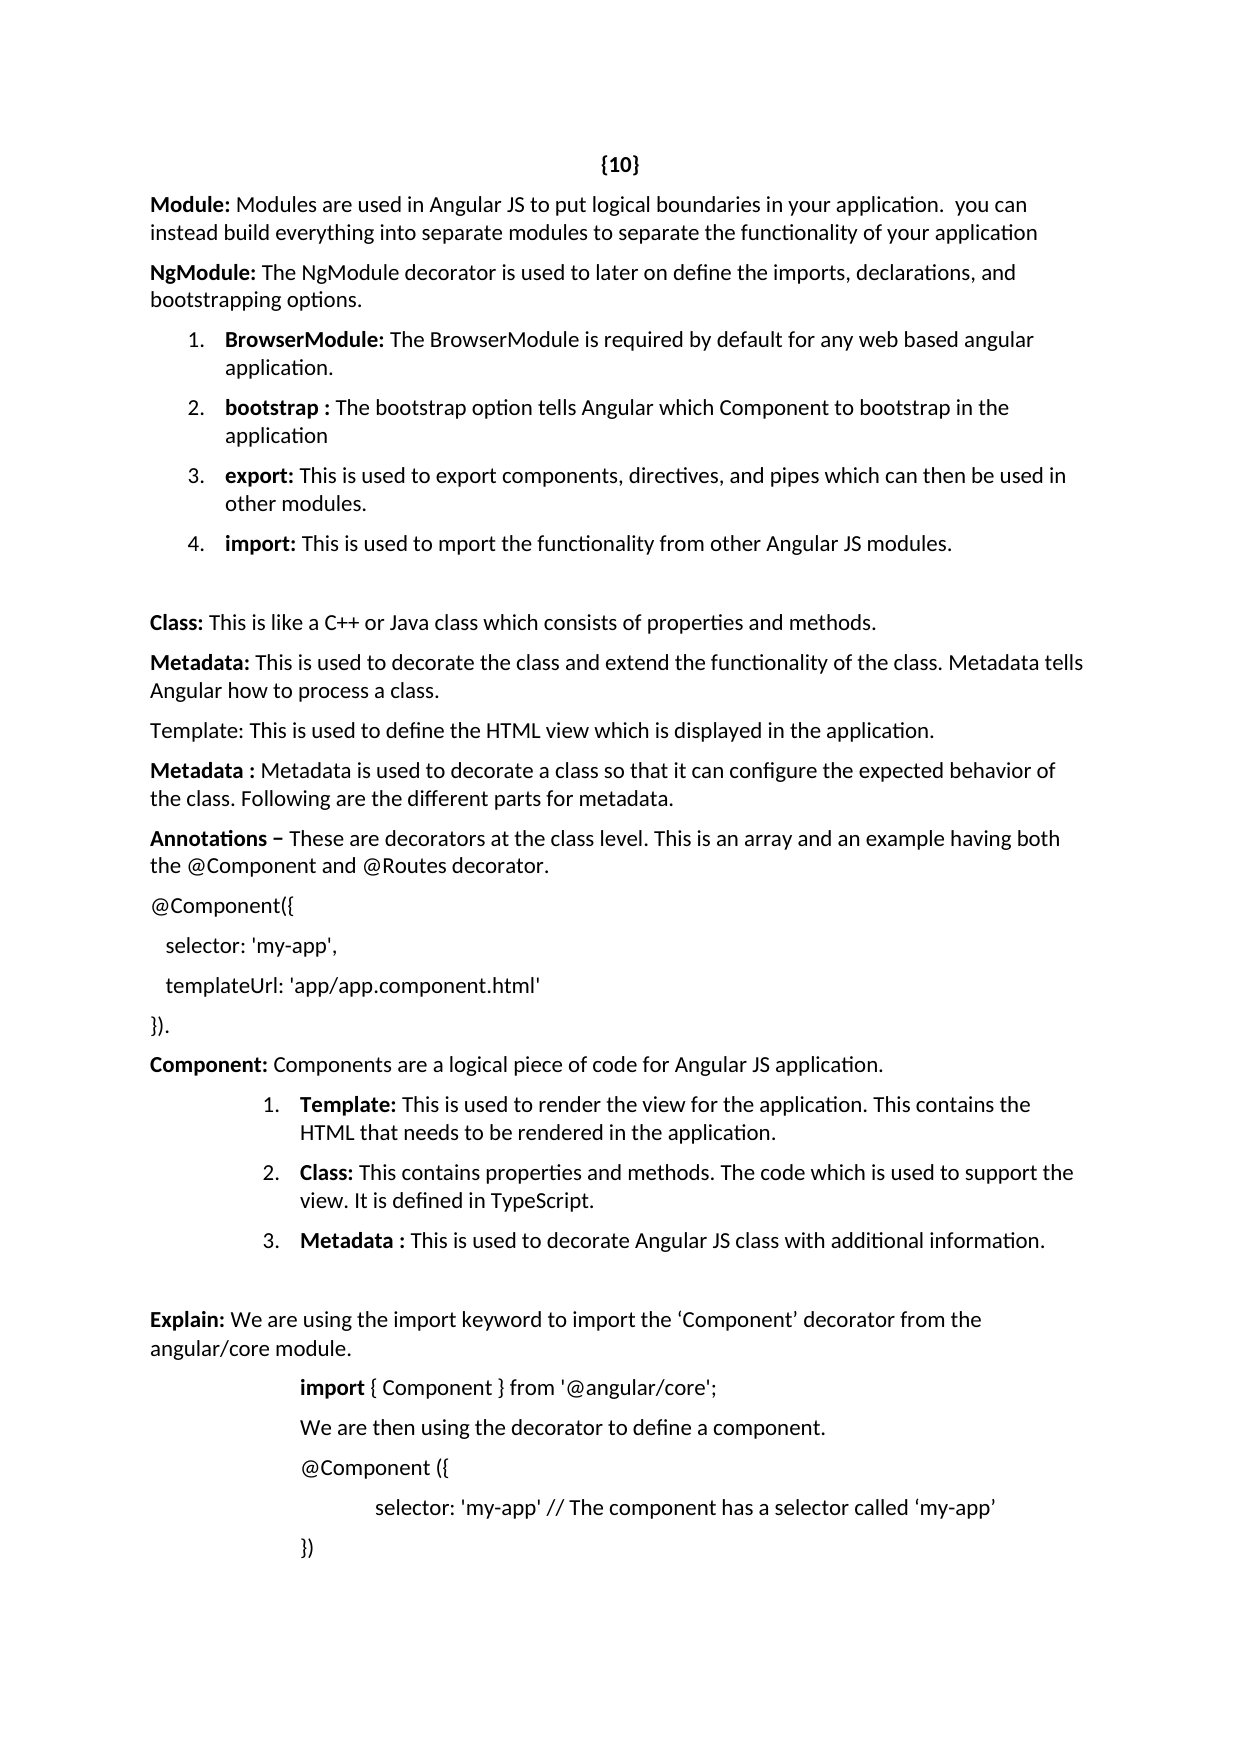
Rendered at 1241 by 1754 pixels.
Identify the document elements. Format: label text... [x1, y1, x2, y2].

text Metadata : Metadata is used to decorate a class so that it can configure the expected behavior of the class. Following are the different parts for metadata. [150, 756, 1090, 812]
text {10} [150, 150, 1090, 178]
text }) [150, 1533, 1090, 1561]
text Component: Components are a logical piece of code for Angular JS application. [150, 1051, 1090, 1079]
text @Component ({ [150, 1453, 1090, 1481]
list Metadata : This is used to decorate Angular JS class with additional information. [262, 1226, 1090, 1254]
text NgModule: The NgModule decorator is used to later on define the imports, declarations, and bootstrapping options. [150, 258, 1090, 314]
text selector: 'my-app' // The component has a selector called ‘my-app’ [150, 1493, 1090, 1521]
list import: This is used to mport the functionality from other Angular JS modules. [187, 529, 1090, 557]
list Template: This is used to render the view for the application. This contains the HTML that needs to be rendered in the application. [262, 1090, 1090, 1146]
text import { Component } from '@angular/core'; [150, 1373, 1090, 1401]
text }). [150, 1011, 1090, 1039]
text selector: 'my-app', [150, 931, 1090, 959]
text We are then using the decorator to define a component. [150, 1413, 1090, 1441]
text Explain: We are using the import keyword to import the ‘Component’ decorator from the angular/core module. [150, 1306, 1090, 1362]
text templateUrl: 'app/app.component.html' [150, 971, 1090, 999]
list bootstrap : The bootstrap option tells Angular which Component to bootstrap in the application [187, 393, 1090, 449]
text Module: Modules are used in Angular JS to put logical boundaries in your application. you can instead build everything into separate modules to separate the functionality of your application [150, 190, 1090, 246]
text Class: This is like a C++ or Java class which consists of properties and methods. [150, 608, 1090, 636]
text Template: This is used to define the HTML view which is displayed in the application. [150, 716, 1090, 744]
list export: This is used to export components, directives, and pipes which can then be used in other modules. [187, 461, 1090, 517]
list BrowserModule: The BrowserModule is required by default for any web based angular application. [187, 325, 1090, 381]
text Annotations − These are decorators at the class level. This is an array and an example having both the @Component and @Routes decorator. [150, 824, 1090, 880]
text @Component({ [150, 891, 1090, 919]
list Class: This contains properties and methods. The code which is used to support the view. It is defined in TypeScript. [262, 1158, 1090, 1214]
text Metadata: This is used to decorate the class and extend the functionality of the class. Metadata tells Angular how to process a class. [150, 648, 1090, 704]
